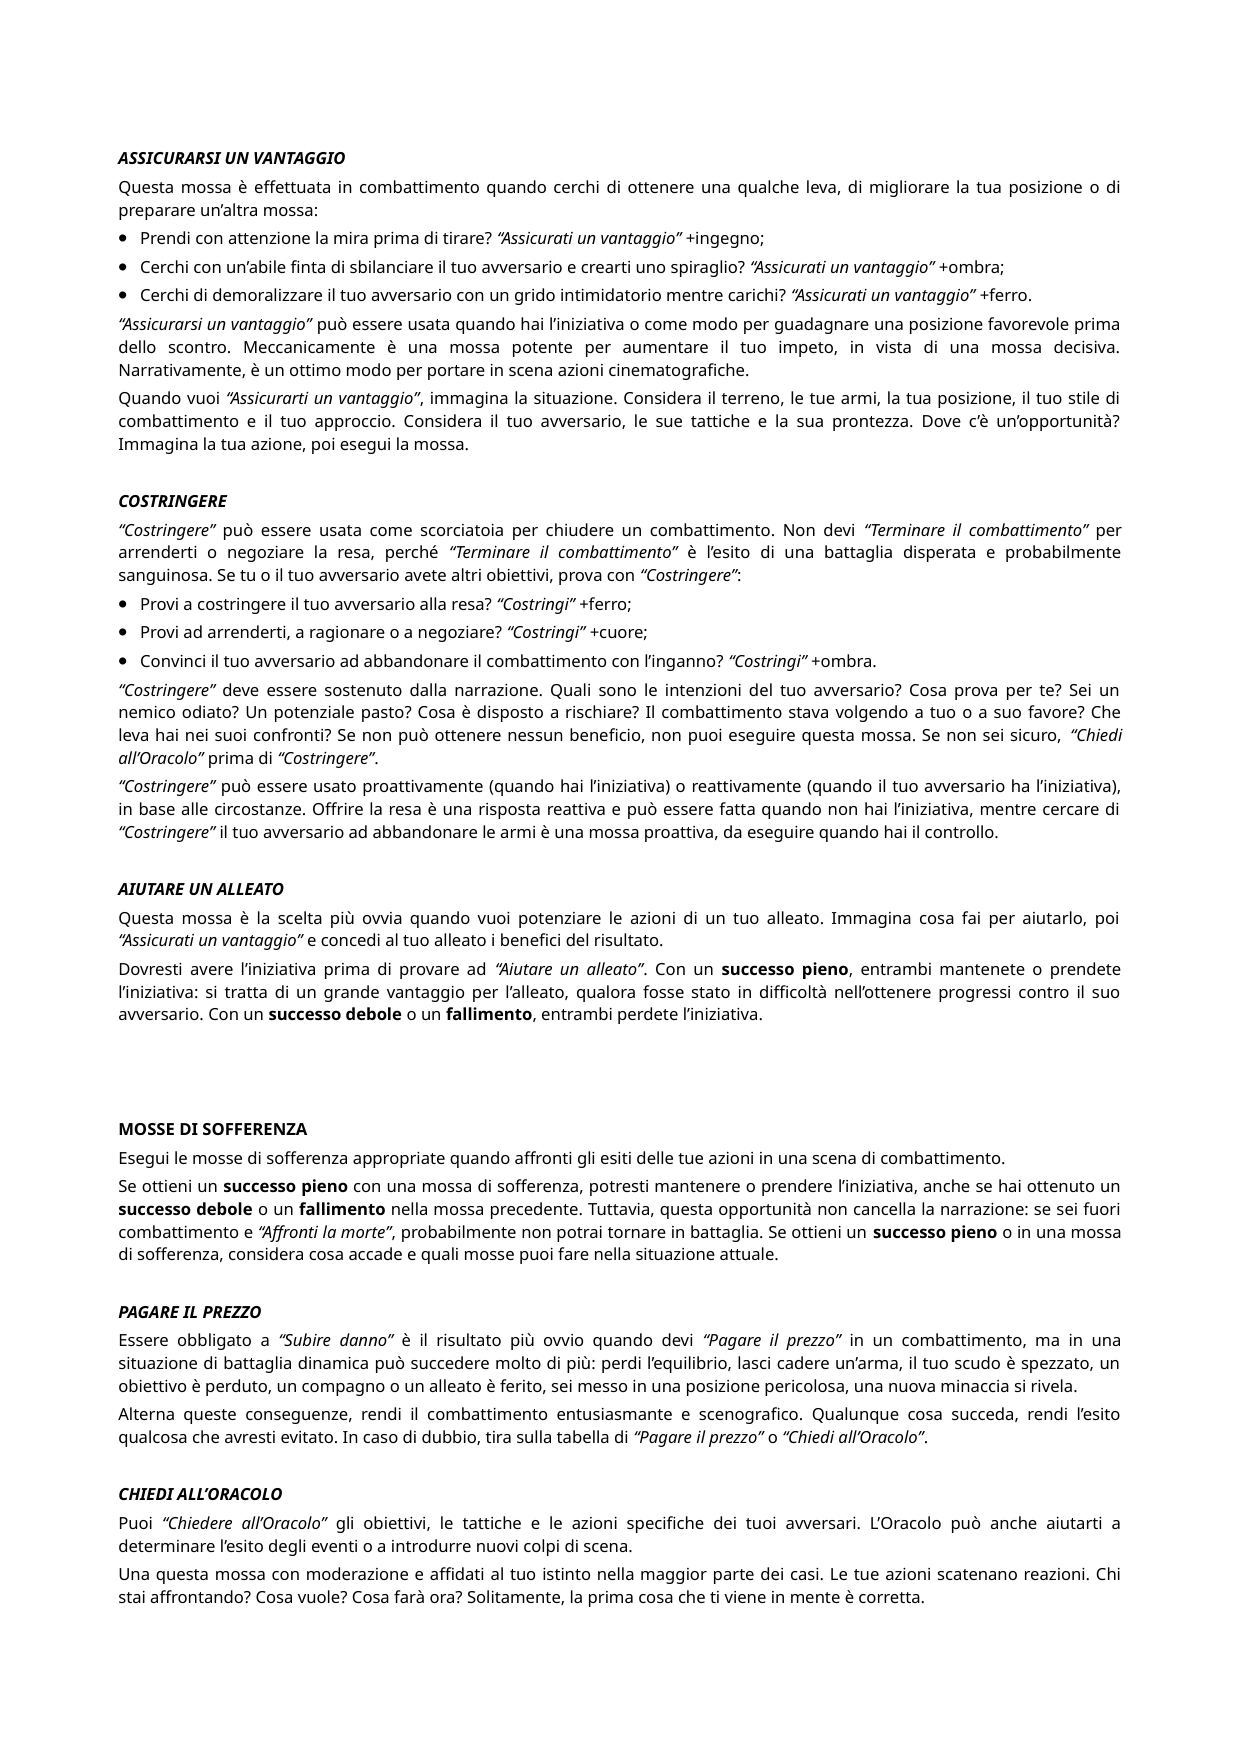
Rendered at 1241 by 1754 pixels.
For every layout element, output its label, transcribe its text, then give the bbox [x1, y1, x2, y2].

text “Assicurarsi un vantaggio” può essere usata quando hai l’iniziativa o come modo per guadagnare una posizione favorevole prima dello scontro. Meccanicamente è una mossa potente per aumentare il tuo impeto, in vista di una mossa decisiva. Narrativamente, è un ottimo modo per portare in scena azioni cinematografiche. [118, 313, 1122, 381]
text ⦁ Cerchi con un’abile finta di sbilanciare il tuo avversario e crearti uno spiraglio? “Assicurati un vantaggio” +ombra; [118, 255, 1122, 278]
text Essere obbligato a “Subire danno” è il risultato più ovvio quando devi “Pagare il prezzo” in un combattimento, ma in una situazione di battaglia dinamica può succedere molto di più: perdi l’equilibrio, lasci cadere un’arma, il tuo scudo è spezzato, un obiettivo è perduto, un compagno o un alleato è ferito, sei messo in una posizione pericolosa, una nuova minaccia si rivela. [118, 1329, 1122, 1397]
text Se ottieni un successo pieno con una mossa di sofferenza, potresti mantenere o prendere l’iniziativa, anche se hai ottenuto un successo debole o un fallimento nella mossa precedente. Tuttavia, questa opportunità non cancella la narrazione: se sei fuori combattimento e “Affronti la morte”, probabilmente non potrai tornare in battaglia. Se ottieni un successo pieno o in una mossa di sofferenza, considera cosa accade e quali mosse puoi fare nella situazione attuale. [118, 1175, 1122, 1266]
text “Costringere” può essere usato proattivamente (quando hai l’iniziativa) o reattivamente (quando il tuo avversario ha l’iniziativa), in base alle circostanze. Offrire la resa è una risposta reattiva e può essere fatta quando non hai l’iniziativa, mentre cercare di “Costringere” il tuo avversario ad abbandonare le armi è una mossa proattiva, da eseguire quando hai il controllo. [118, 775, 1122, 843]
text Alterna queste conseguenze, rendi il combattimento entusiasmante e scenografico. Qualunque cosa succeda, rendi l’esito qualcosa che avresti evitato. In caso di dubbio, tira sulla tabella di “Pagare il prezzo” o “Chiedi all’Oracolo”. [118, 1403, 1122, 1448]
text ⦁ Convinci il tuo avversario ad abbandonare il combattimento con l’inganno? “Costringi” +ombra. [118, 649, 1122, 672]
text Quando vuoi “Assicurarti un vantaggio”, immagina la situazione. Considera il terreno, le tue armi, la tua posizione, il tuo stile di combattimento e il tuo approccio. Considera il tuo avversario, le sue tattiche e la sua prontezza. Dove c’è un’opportunità? Immagina la tua azione, poi esegui la mossa. [118, 387, 1122, 455]
text AIUTARE UN ALLEATO [118, 878, 1122, 900]
text Esegui le mosse di sofferenza appropriate quando affronti gli esiti delle tue azioni in una scena di combattimento. [118, 1146, 1122, 1169]
text COSTRINGERE [118, 489, 1122, 512]
text Puoi “Chiedere all’Oracolo” gli obiettivi, le tattiche e le azioni specifiche dei tuoi avversari. L’Oracolo può anche aiutarti a determinare l’esito degli eventi o a introdurre nuovi colpi di scena. [118, 1512, 1122, 1557]
text MOSSE DI SOFFERENZA [118, 1118, 1122, 1140]
text Una questa mossa con moderazione e affidati al tuo istinto nella maggior parte dei casi. Le tue azioni scatenano reazioni. Chi stai affrontando? Cosa vuole? Cosa farà ora? Solitamente, la prima cosa che ti viene in mente è corretta. [118, 1563, 1122, 1608]
text ⦁ Cerchi di demoralizzare il tuo avversario con un grido intimidatorio mentre carichi? “Assicurati un vantaggio” +ferro. [118, 284, 1122, 307]
text ⦁ Provi ad arrenderti, a ragionare o a negoziare? “Costringi” +cuore; [118, 621, 1122, 643]
text Questa mossa è la scelta più ovvia quando vuoi potenziare le azioni di un tuo alleato. Immagina cosa fai per aiutarlo, poi “Assicurati un vantaggio” e concedi al tuo alleato i benefici del risultato. [118, 906, 1122, 952]
text ASSICURARSI UN VANTAGGIO [118, 147, 1122, 169]
text “Costringere” può essere usata come scorciatoia per chiudere un combattimento. Non devi “Terminare il combattimento” per arrenderti o negoziare la resa, perché “Terminare il combattimento” è l’esito di una battaglia disperata e probabilmente sanguinosa. Se tu o il tuo avversario avete altri obiettivi, prova con “Costringere”: [118, 518, 1122, 586]
text Dovresti avere l’iniziativa prima di provare ad “Aiutare un alleato”. Con un successo pieno, entrambi mantenete o prendete l’iniziativa: si tratta di un grande vantaggio per l’alleato, qualora fosse stato in difficoltà nell’ottenere progressi contro il suo avversario. Con un successo debole o un fallimento, entrambi perdete l’iniziativa. [118, 958, 1122, 1026]
text ⦁ Provi a costringere il tuo avversario alla resa? “Costringi” +ferro; [118, 592, 1122, 615]
text PAGARE IL PREZZO [118, 1300, 1122, 1323]
text ⦁ Prendi con attenzione la mira prima di tirare? “Assicurati un vantaggio” +ingegno; [118, 227, 1122, 249]
text Questa mossa è effettuata in combattimento quando cerchi di ottenere una qualche leva, di migliorare la tua posizione o di preparare un’altra mossa: [118, 175, 1122, 221]
text CHIEDI ALL’ORACOLO [118, 1483, 1122, 1506]
text “Costringere” deve essere sostenuto dalla narrazione. Quali sono le intenzioni del tuo avversario? Cosa prova per te? Sei un nemico odiato? Un potenziale pasto? Cosa è disposto a rischiare? Il combattimento stava volgendo a tuo o a suo favore? Che leva hai nei suoi confronti? Se non può ottenere nessun beneficio, non puoi eseguire questa mossa. Se non sei sicuro, “Chiedi all’Oracolo” prima di “Costringere”. [118, 678, 1122, 769]
